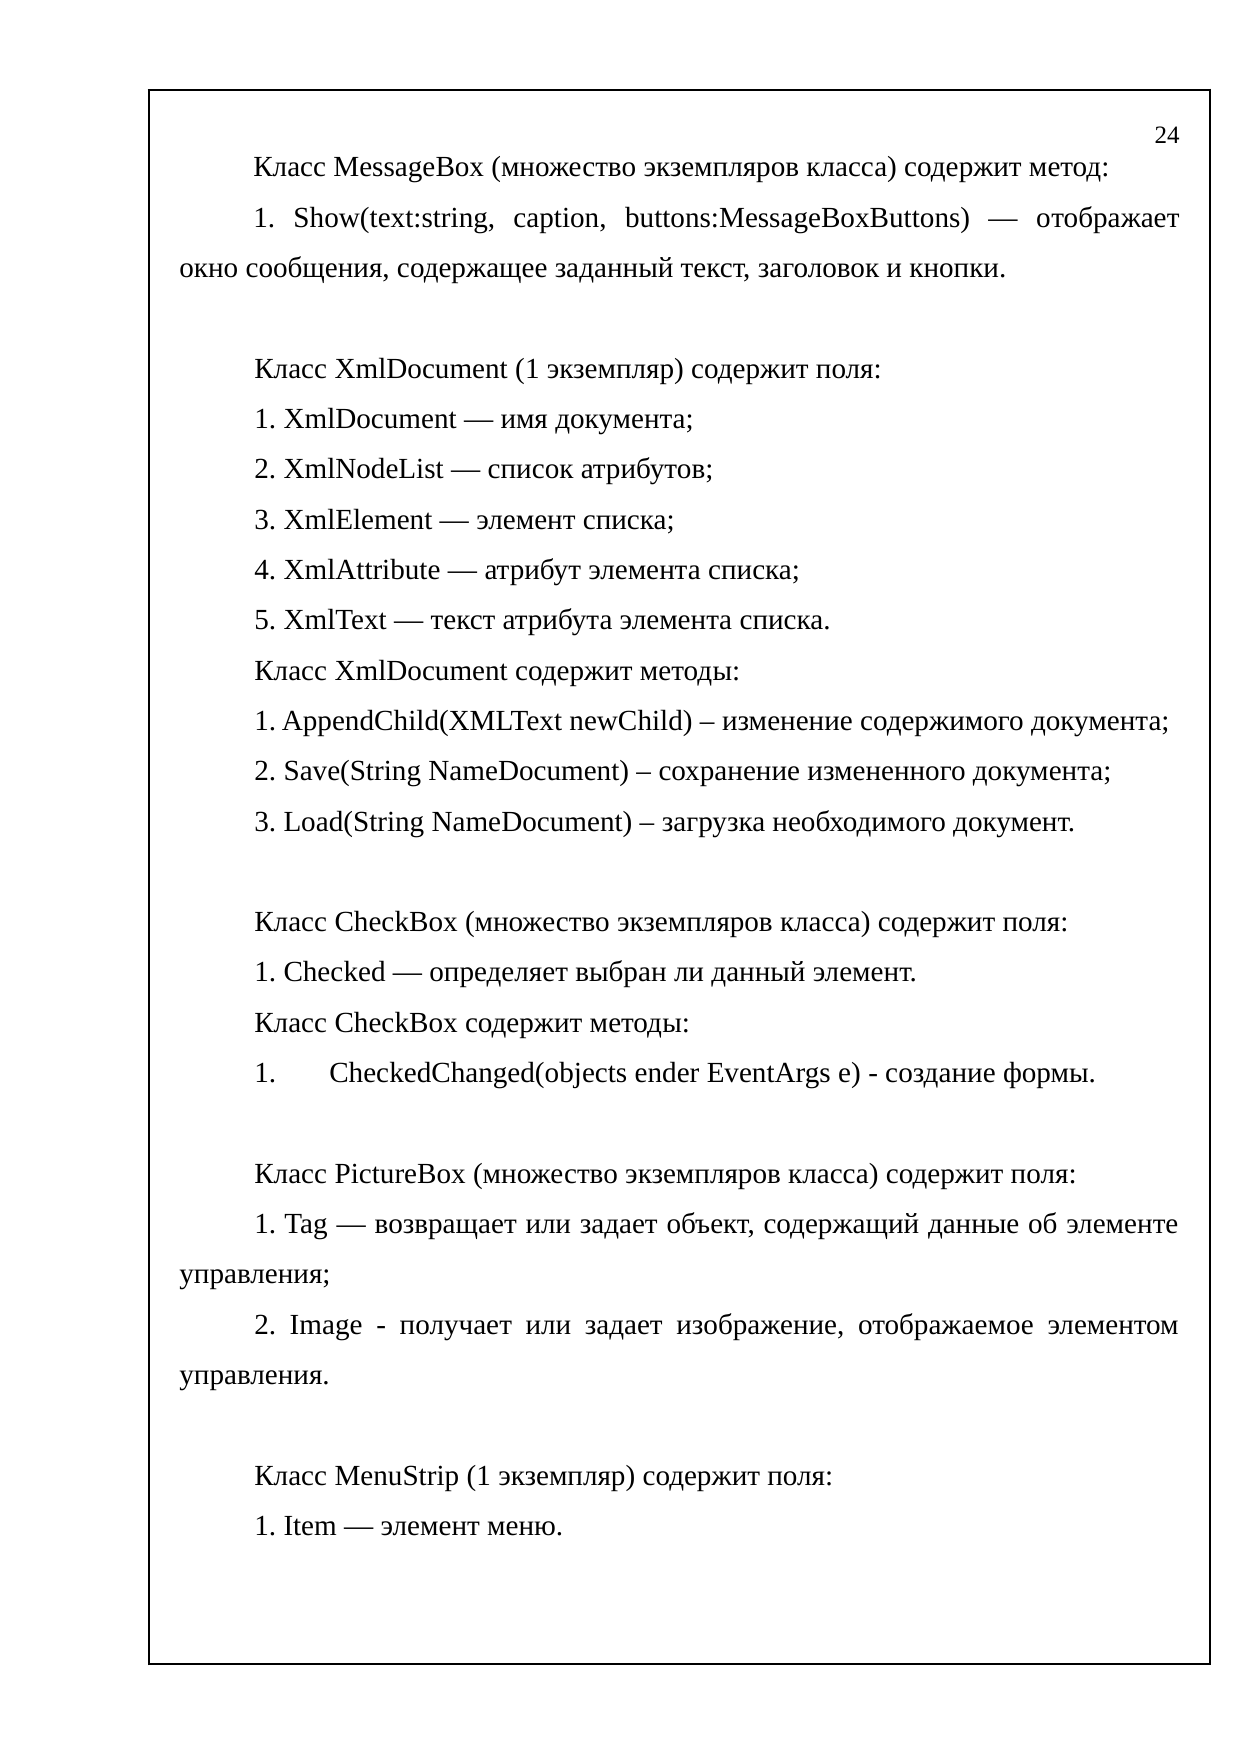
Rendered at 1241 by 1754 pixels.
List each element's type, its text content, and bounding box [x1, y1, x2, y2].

text 5. XmlText — текст атрибута элемента списка. [179, 602, 1179, 636]
text Класс XmlDocument содержит методы: [179, 653, 1179, 686]
text Класс PictureBox (множество экземпляров класса) содержит поля: [179, 1156, 1179, 1189]
text 2. XmlNodeList — список атрибутов; [179, 451, 1179, 485]
text 1. Item — элемент меню. [179, 1508, 1179, 1542]
text 1. Checked — определяет выбран ли данный элемент. [179, 954, 1179, 988]
text Класс CheckBox (множество экземпляров класса) содержит поля: [179, 904, 1179, 938]
text 2. Save(String NameDocument) – сохранение измененного документа; [179, 753, 1179, 787]
text 3. XmlElement — элемент списка; [179, 502, 1179, 535]
text Класс CheckBox содержит методы: [179, 1005, 1179, 1038]
text 3. Load(String NameDocument) – загрузка необходимого документ. [179, 804, 1179, 837]
text Класс MenuStrip (1 экземпляр) содержит поля: [179, 1458, 1179, 1491]
text 1. XmlDocument — имя документа; [179, 401, 1179, 435]
text Класс MessageBox (множество экземпляров класса) содержит метод: [179, 149, 1179, 183]
text 4. XmlAttribute — атрибут элемента списка; [179, 552, 1179, 586]
text 2. Image - получает или задает изображение, отображаемое элементом управления. [179, 1307, 1179, 1391]
text 1. AppendChild(XMLText newChild) – изменение содержимого документа; [179, 703, 1179, 737]
text 1. Tag — возвращает или задает объект, содержащий данные об элементе управления; [179, 1206, 1179, 1290]
list CheckedChanged(objects ender EventArgs e) - создание формы. [179, 1055, 1179, 1089]
text 1. Show(text:string, сaption, buttons:MessageBoxButtons) — отображает окно сообщения, содержащее заданный текст, заголовок и кнопки. [179, 200, 1179, 284]
text Класс XmlDocument (1 экземпляр) содержит поля: [179, 351, 1179, 384]
